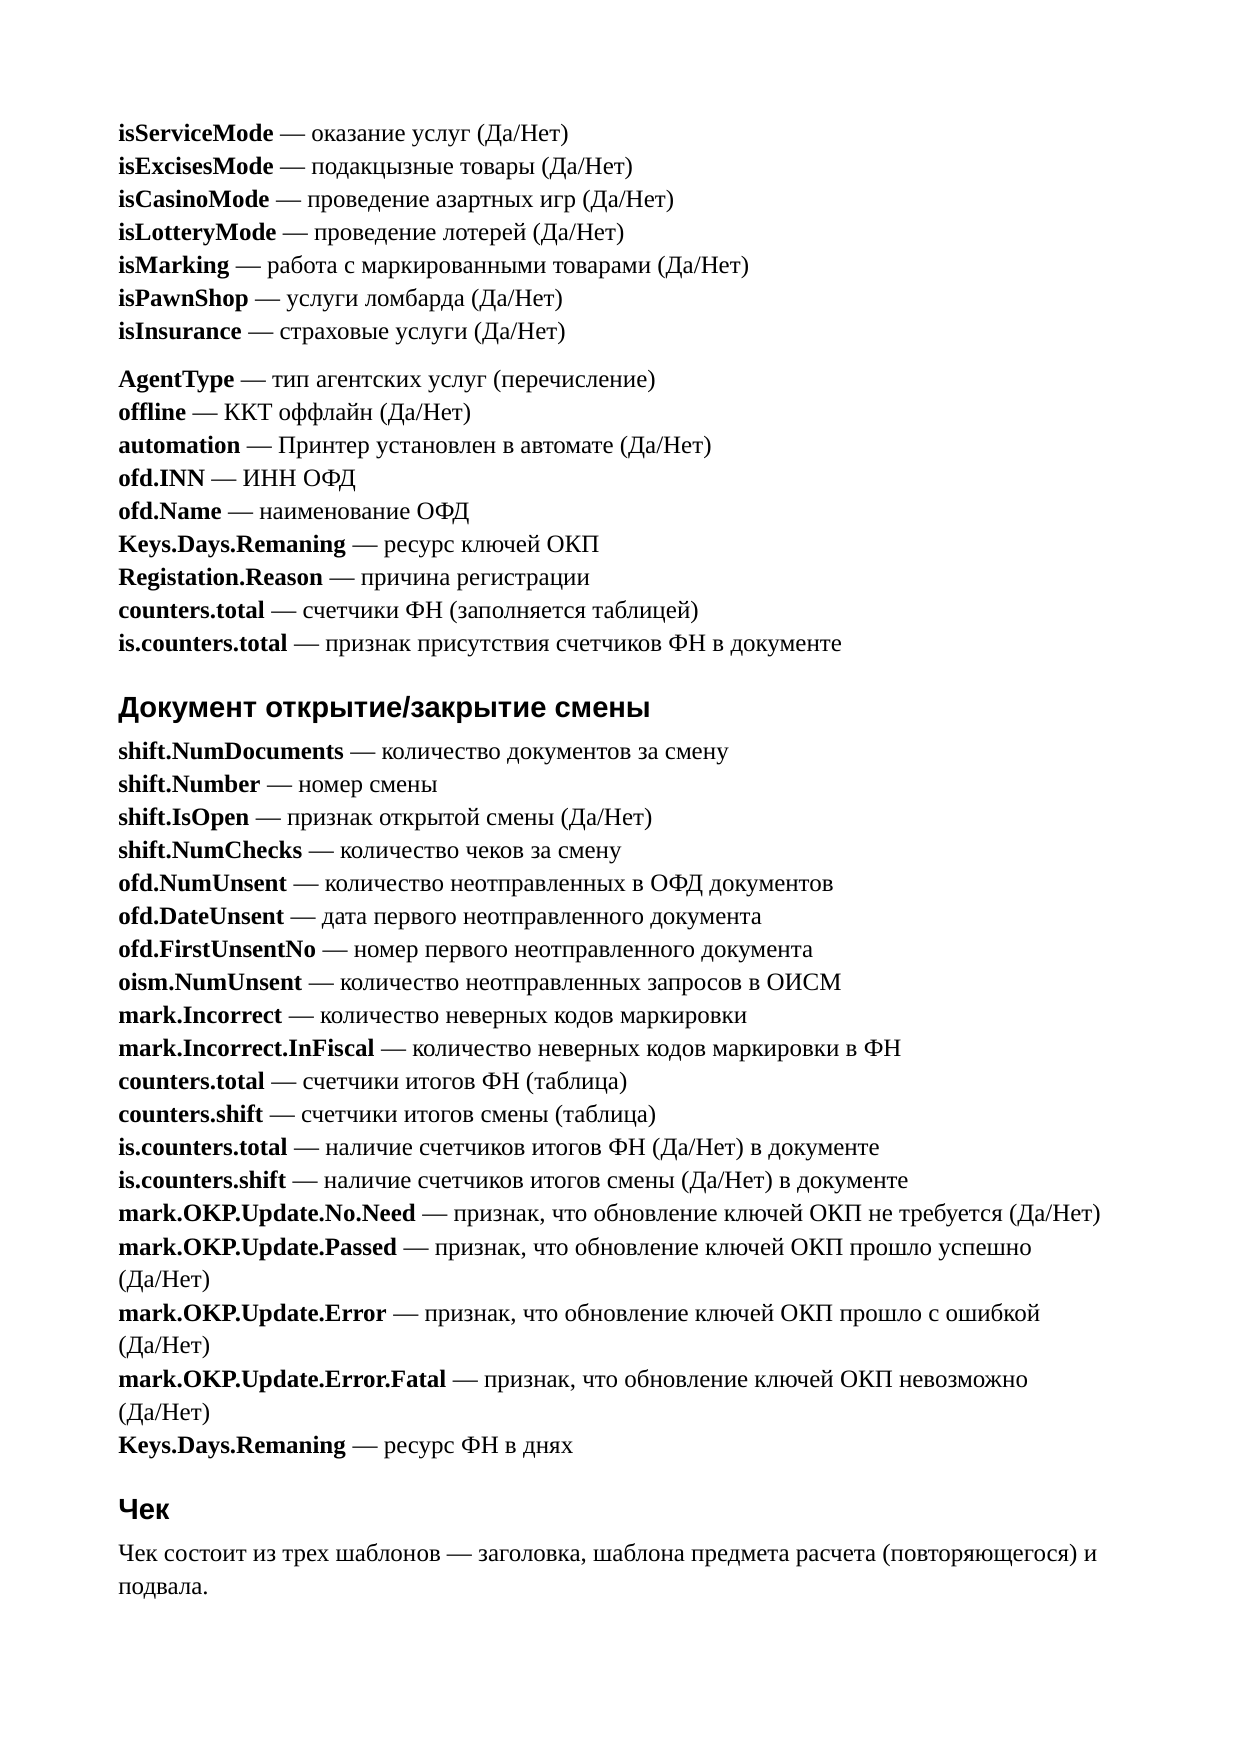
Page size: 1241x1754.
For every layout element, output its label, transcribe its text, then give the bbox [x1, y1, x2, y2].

text shift.NumDocuments — количество документов за смену shift.Number — номер смены shift.IsOpen — признак открытой смены (Да/Нет) shift.NumChecks — количество чеков за смену ofd.NumUnsent — количество неотправленных в ОФД документов ofd.DateUnsent — дата первого неотправленного документа ofd.FirstUnsentNo — номер первого неотправленного документа oism.NumUnsent — количество неотправленных запросов в ОИСМ mark.Incorrect — количество неверных кодов маркировки mark.Incorrect.InFiscal — количество неверных кодов маркировки в ФН counters.total — счетчики итогов ФН (таблица) counters.shift — счетчики итогов смены (таблица) is.counters.total — наличие счетчиков итогов ФН (Да/Нет) в документе is.counters.shift — наличие счетчиков итогов смены (Да/Нет) в документе mark.OKP.Update.No.Need — признак, что обновление ключей ОКП не требуется (Да/Нет) mark.OKP.Update.Passed — признак, что обновление ключей ОКП прошло успешно (Да/Нет) mark.OKP.Update.Error — признак, что обновление ключей ОКП прошло с ошибкой (Да/Нет) mark.OKP.Update.Error.Fatal — признак, что обновление ключей ОКП невозможно (Да/Нет) Keys.Days.Remaning — ресурс ФН в днях [118, 736, 1122, 1458]
text isServiceMode — оказание услуг (Да/Нет) isExcisesMode — подакцызные товары (Да/Нет) isCasinoMode — проведение азартных игр (Да/Нет) isLotteryMode — проведение лотерей (Да/Нет) isMarking — работа с маркированными товарами (Да/Нет) isPawnShop — услуги ломбарда (Да/Нет) isInsurance — страховые услуги (Да/Нет) [118, 118, 1122, 345]
subtitle Чек [118, 1492, 1122, 1525]
subtitle Документ открытие/закрытие смены [118, 690, 1122, 724]
text AgentType — тип агентских услуг (перечисление) offline — ККТ оффлайн (Да/Нет) automation — Принтер установлен в автомате (Да/Нет) ofd.INN — ИНН ОФД ofd.Name — наименование ОФД Keys.Days.Remaning — ресурс ключей ОКП Registation.Reason — причина регистрации counters.total — счетчики ФН (заполняется таблицей) is.counters.total — признак присутствия счетчиков ФН в документе [118, 364, 1122, 657]
text Чек состоит из трех шаблонов — заголовка, шаблона предмета расчета (повторяющегося) и подвала. [118, 1538, 1122, 1600]
